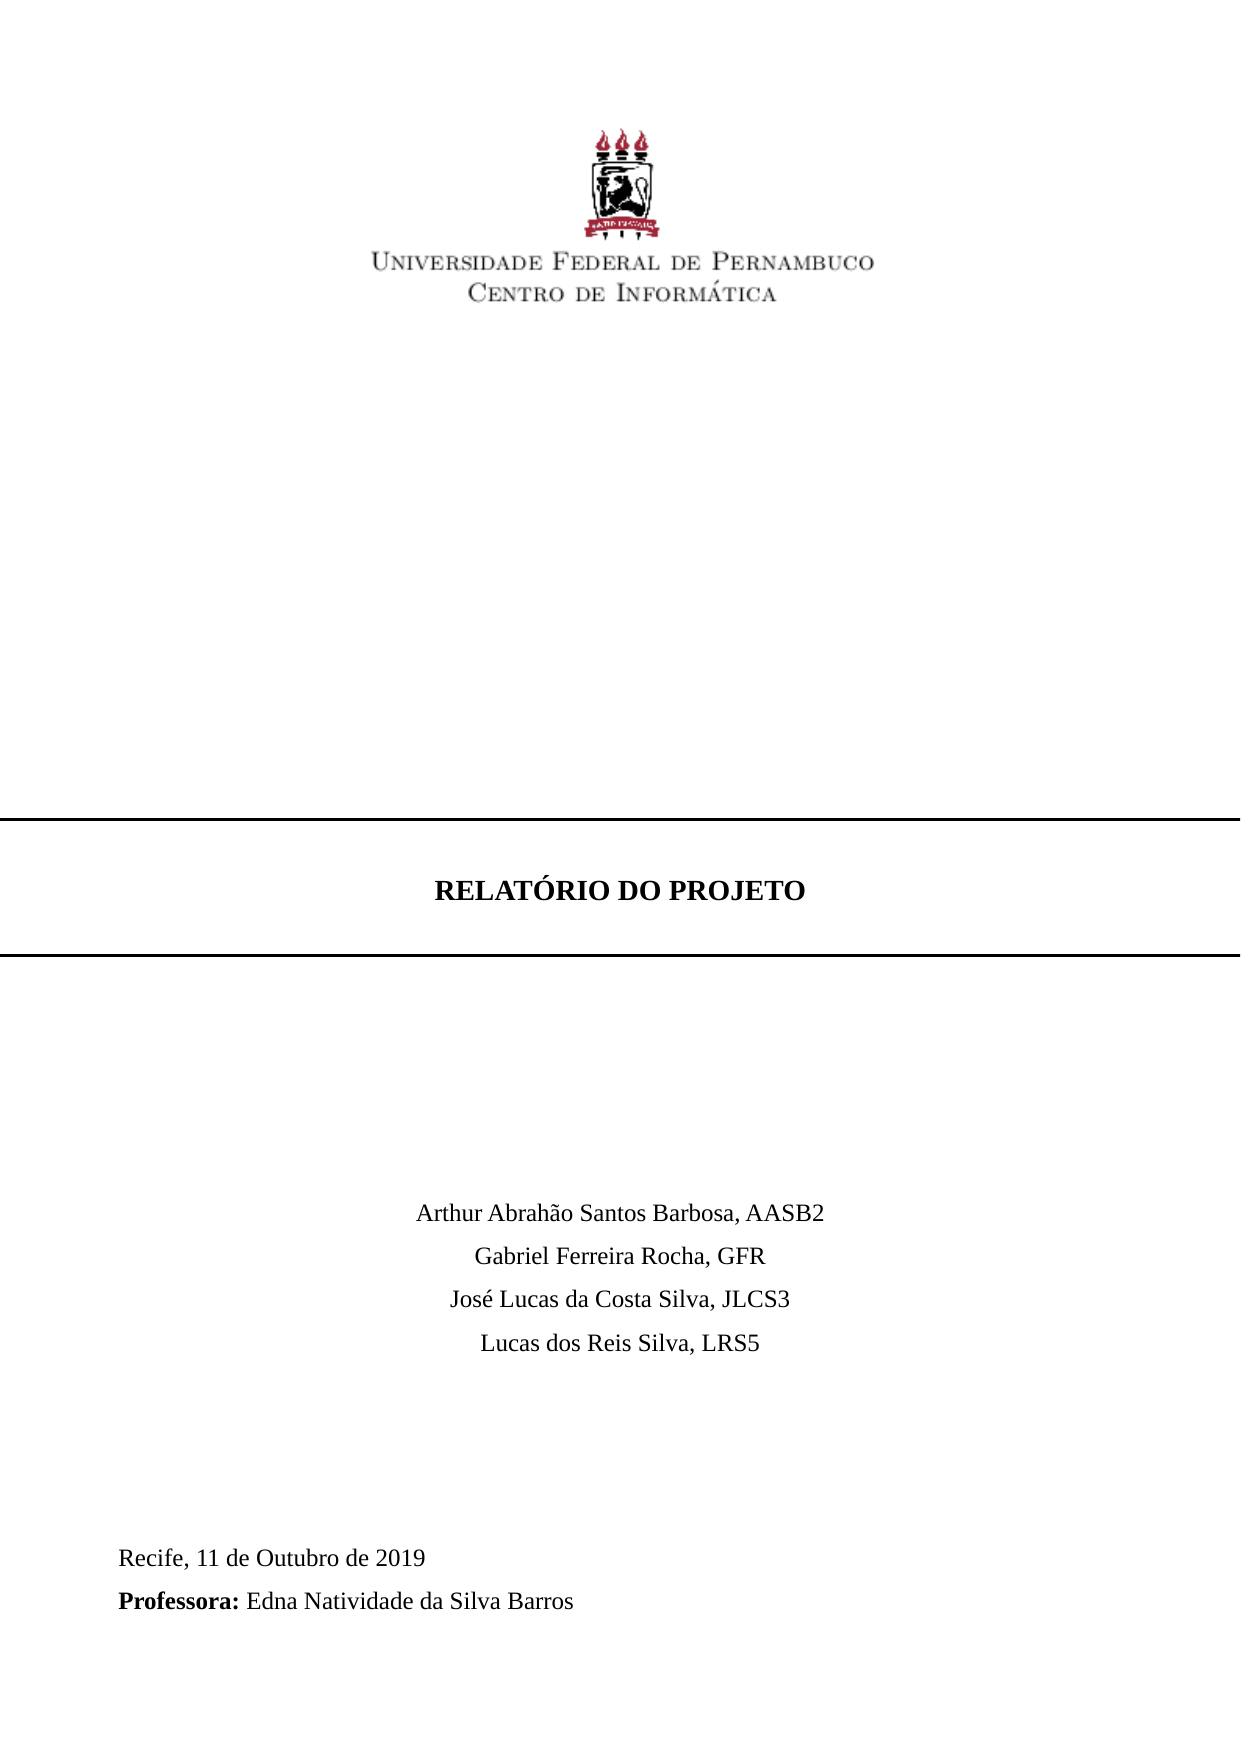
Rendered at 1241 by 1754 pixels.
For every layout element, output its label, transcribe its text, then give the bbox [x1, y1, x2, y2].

text RELATÓRIO DO PROJETO [118, 873, 1122, 906]
text Recife, 11 de Outubro de 2019 [118, 1543, 1122, 1572]
text José Lucas da Costa Silva, JLCS3 [118, 1284, 1122, 1313]
text Lucas dos Reis Silva, LRS5 [118, 1328, 1122, 1356]
text Professora: Edna Natividade da Silva Barros [118, 1586, 1122, 1615]
text Arthur Abrahão Santos Barbosa, AASB2 [118, 1198, 1122, 1227]
text Gabriel Ferreira Rocha, GFR [118, 1241, 1122, 1270]
picture [361, 125, 879, 316]
